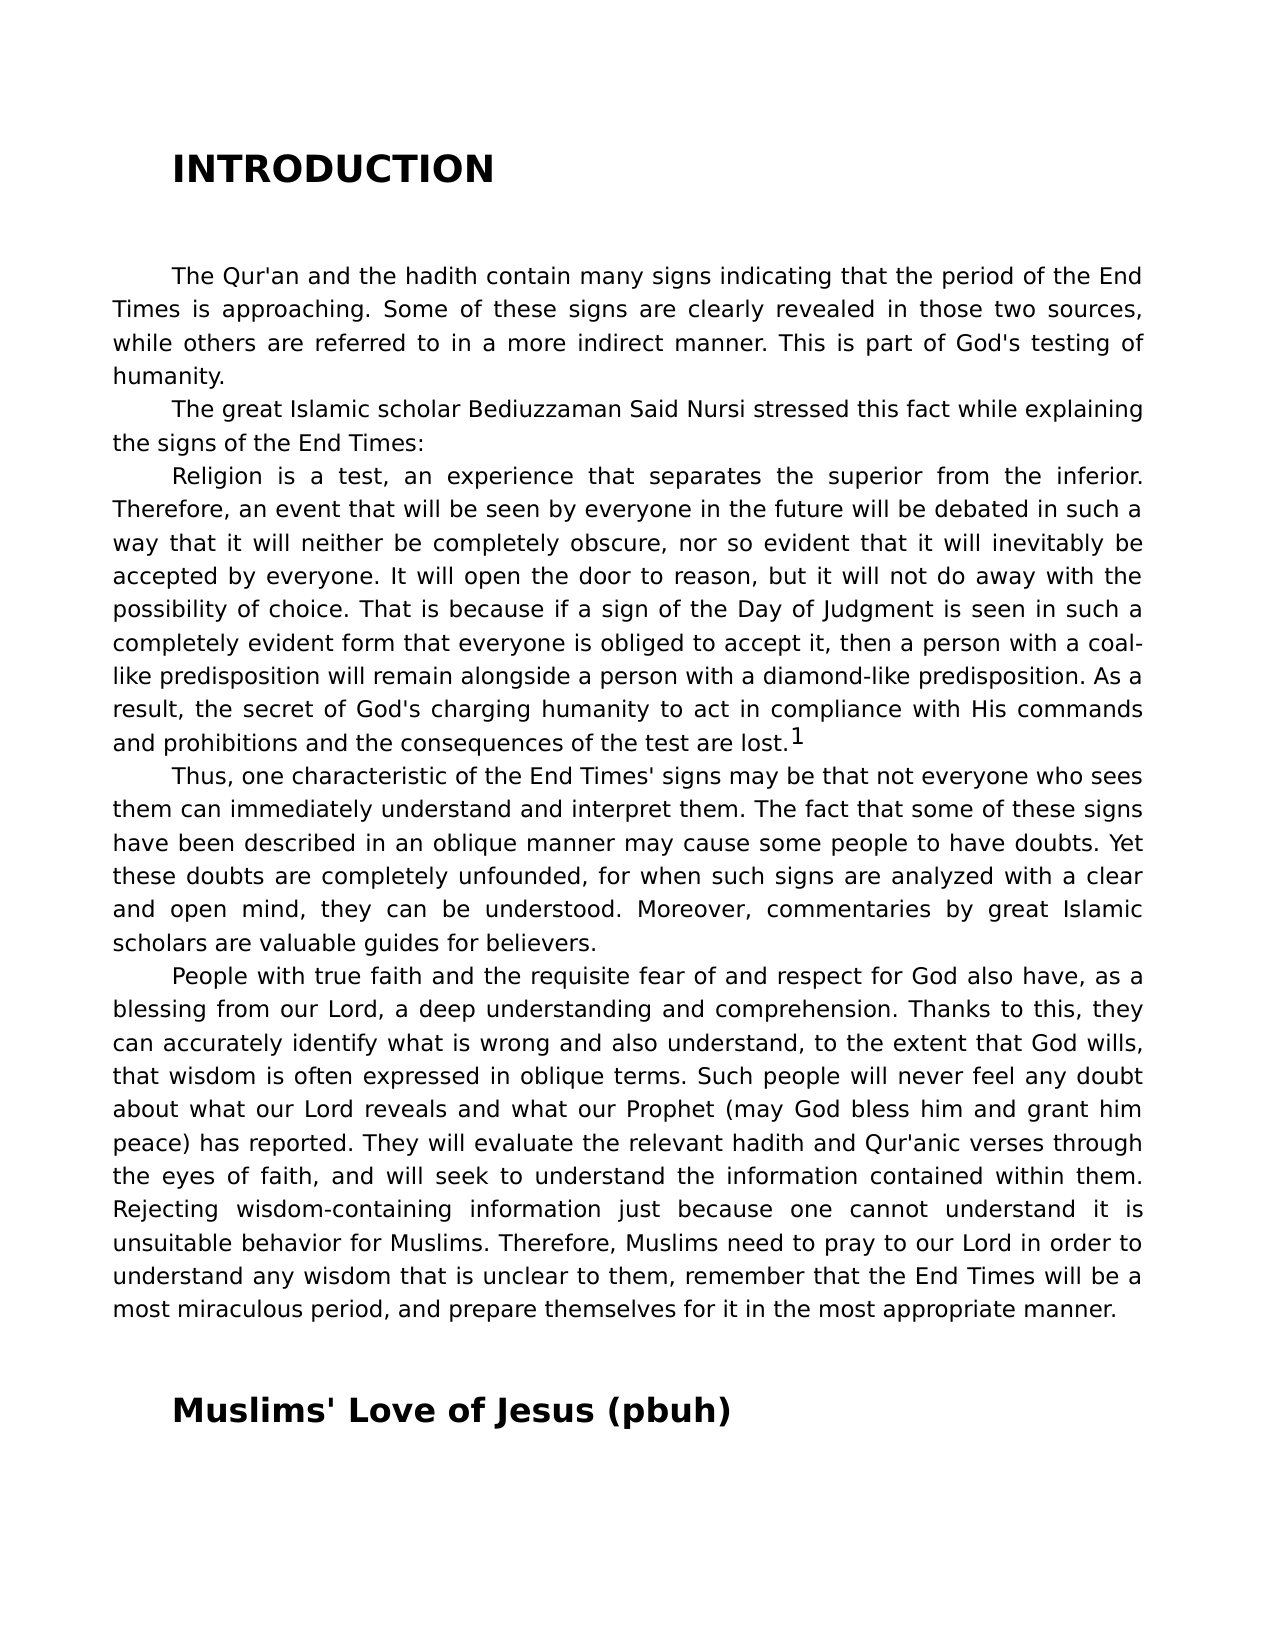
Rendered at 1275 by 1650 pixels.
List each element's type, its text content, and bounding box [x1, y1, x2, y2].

text Muslims' Love of Jesus (pbuh) [112, 1391, 1145, 1430]
text Thus, one characteristic of the End Times' signs may be that not everyone who sees them can immediately understand and interpret them. The fact that some of these signs have been described in an oblique manner may cause some people to have doubts. Yet these doubts are completely unfounded, for when such signs are analyzed with a clear and open mind, they can be understood. Moreover, commentaries by great Islamic scholars are valuable guides for believers. [112, 758, 1145, 958]
text People with true faith and the requisite fear of and respect for God also have, as a blessing from our Lord, a deep understanding and comprehension. Thanks to this, they can accurately identify what is wrong and also understand, to the extent that God wills, that wisdom is often expressed in oblique terms. Such people will never feel any doubt about what our Lord reveals and what our Prophet (may God bless him and grant him peace) has reported. They will evaluate the relevant hadith and Qur'anic verses through the eyes of faith, and will seek to understand the information contained within them. Rejecting wisdom-containing information just because one cannot understand it is unsuitable behavior for Muslims. Therefore, Muslims need to pray to our Lord in order to understand any wisdom that is unclear to them, remember that the End Times will be a most miraculous period, and prepare themselves for it in the most appropriate manner. [112, 958, 1145, 1324]
subtitle INTRODUCTION [112, 148, 1145, 191]
text The Qur'an and the hadith contain many signs indicating that the period of the End Times is approaching. Some of these signs are clearly revealed in those two sources, while others are referred to in a more indirect manner. This is part of God's testing of humanity. [112, 258, 1145, 391]
text The great Islamic scholar Bediuzzaman Said Nursi stressed this fact while explaining the signs of the End Times: [112, 391, 1145, 458]
text Religion is a test, an experience that separates the superior from the inferior. Therefore, an event that will be seen by everyone in the future will be debated in such a way that it will neither be completely obscure, nor so evident that it will inevitably be accepted by everyone. It will open the door to reason, but it will not do away with the possibility of choice. That is because if a sign of the Day of Judgment is seen in such a completely evident form that everyone is obliged to accept it, then a person with a coal-like predisposition will remain alongside a person with a diamond-like predisposition. As a result, the secret of God's charging humanity to act in compliance with His commands and prohibitions and the consequences of the test are lost.1 [112, 458, 1145, 758]
